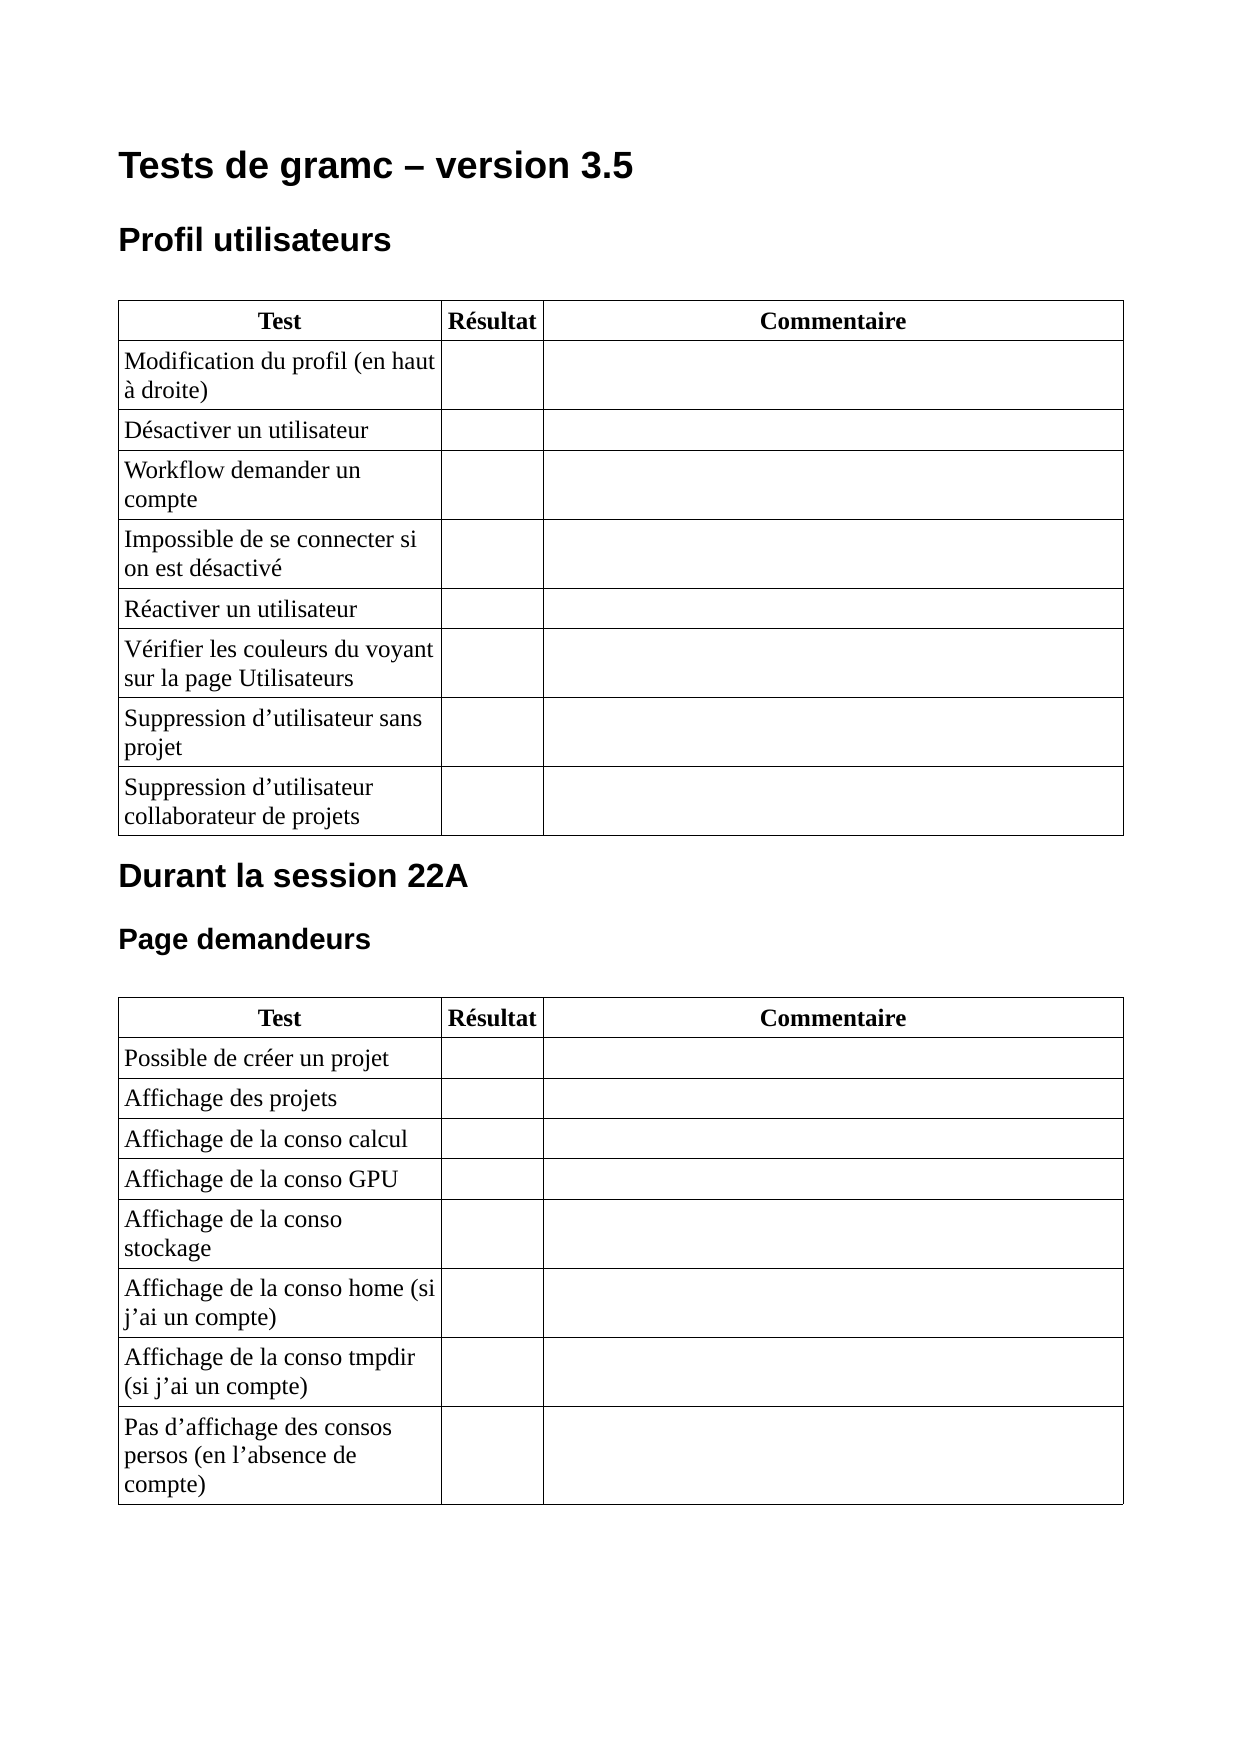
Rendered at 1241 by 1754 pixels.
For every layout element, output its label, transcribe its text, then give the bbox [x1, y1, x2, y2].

table_cell [544, 451, 1123, 519]
table_cell [442, 341, 543, 409]
table_cell Affichage de la conso stockage [119, 1200, 441, 1268]
table_header Résultat [442, 301, 543, 340]
table_cell [442, 698, 543, 766]
table_cell Possible de créer un projet [119, 1038, 441, 1078]
table_cell [544, 1407, 1123, 1503]
table_cell [442, 1079, 543, 1118]
table_cell [544, 1269, 1123, 1337]
table_cell [442, 629, 543, 697]
table_cell Pas d’affichage des consos persos (en l’absence de compte) [119, 1407, 441, 1503]
table_cell Affichage des projets [119, 1079, 441, 1118]
table_cell [544, 767, 1123, 835]
table_cell [442, 767, 543, 835]
table_header Test [119, 998, 441, 1037]
table_cell Affichage de la conso home (si j’ai un compte) [119, 1269, 441, 1337]
subtitle Tests de gramc – version 3.5 [118, 143, 1122, 187]
table_cell Modification du profil (en haut à droite) [119, 341, 441, 409]
table_cell [544, 589, 1123, 628]
table_cell Affichage de la conso GPU [119, 1159, 441, 1198]
table_cell [544, 1200, 1123, 1268]
table_cell Vérifier les couleurs du voyant sur la page Utilisateurs [119, 629, 441, 697]
table_cell [442, 1119, 543, 1158]
table_header Résultat [442, 998, 543, 1037]
table_cell [442, 1038, 543, 1078]
table_cell [544, 1338, 1123, 1406]
table_header Test [119, 301, 441, 340]
table_cell Impossible de se connecter si on est désactivé [119, 520, 441, 588]
table_cell [544, 341, 1123, 409]
table_cell Suppression d’utilisateur collaborateur de projets [119, 767, 441, 835]
table_cell [442, 1407, 543, 1503]
table_cell [544, 1038, 1123, 1078]
table_cell [442, 410, 543, 450]
subtitle Durant la session 22A [118, 856, 1122, 895]
table_cell [544, 1159, 1123, 1198]
table_cell [544, 629, 1123, 697]
table_cell [544, 1119, 1123, 1158]
table_cell Réactiver un utilisateur [119, 589, 441, 628]
table_cell [544, 698, 1123, 766]
table_cell Workflow demander un compte [119, 451, 441, 519]
table_cell Affichage de la conso tmpdir (si j’ai un compte) [119, 1338, 441, 1406]
table_cell [442, 520, 543, 588]
subtitle Profil utilisateurs [118, 220, 1122, 259]
table_cell [442, 1338, 543, 1406]
table_cell [442, 1269, 543, 1337]
table_cell [544, 520, 1123, 588]
table_cell [442, 589, 543, 628]
table_cell [442, 1159, 543, 1198]
table_cell [442, 1200, 543, 1268]
table_cell Désactiver un utilisateur [119, 410, 441, 450]
table_header Commentaire [544, 301, 1123, 340]
table_cell [442, 451, 543, 519]
table_cell Affichage de la conso calcul [119, 1119, 441, 1158]
subtitle Page demandeurs [118, 922, 1122, 956]
table_header Commentaire [544, 998, 1123, 1037]
table_cell [544, 410, 1123, 450]
table_cell Suppression d’utilisateur sans projet [119, 698, 441, 766]
table_cell [544, 1079, 1123, 1118]
